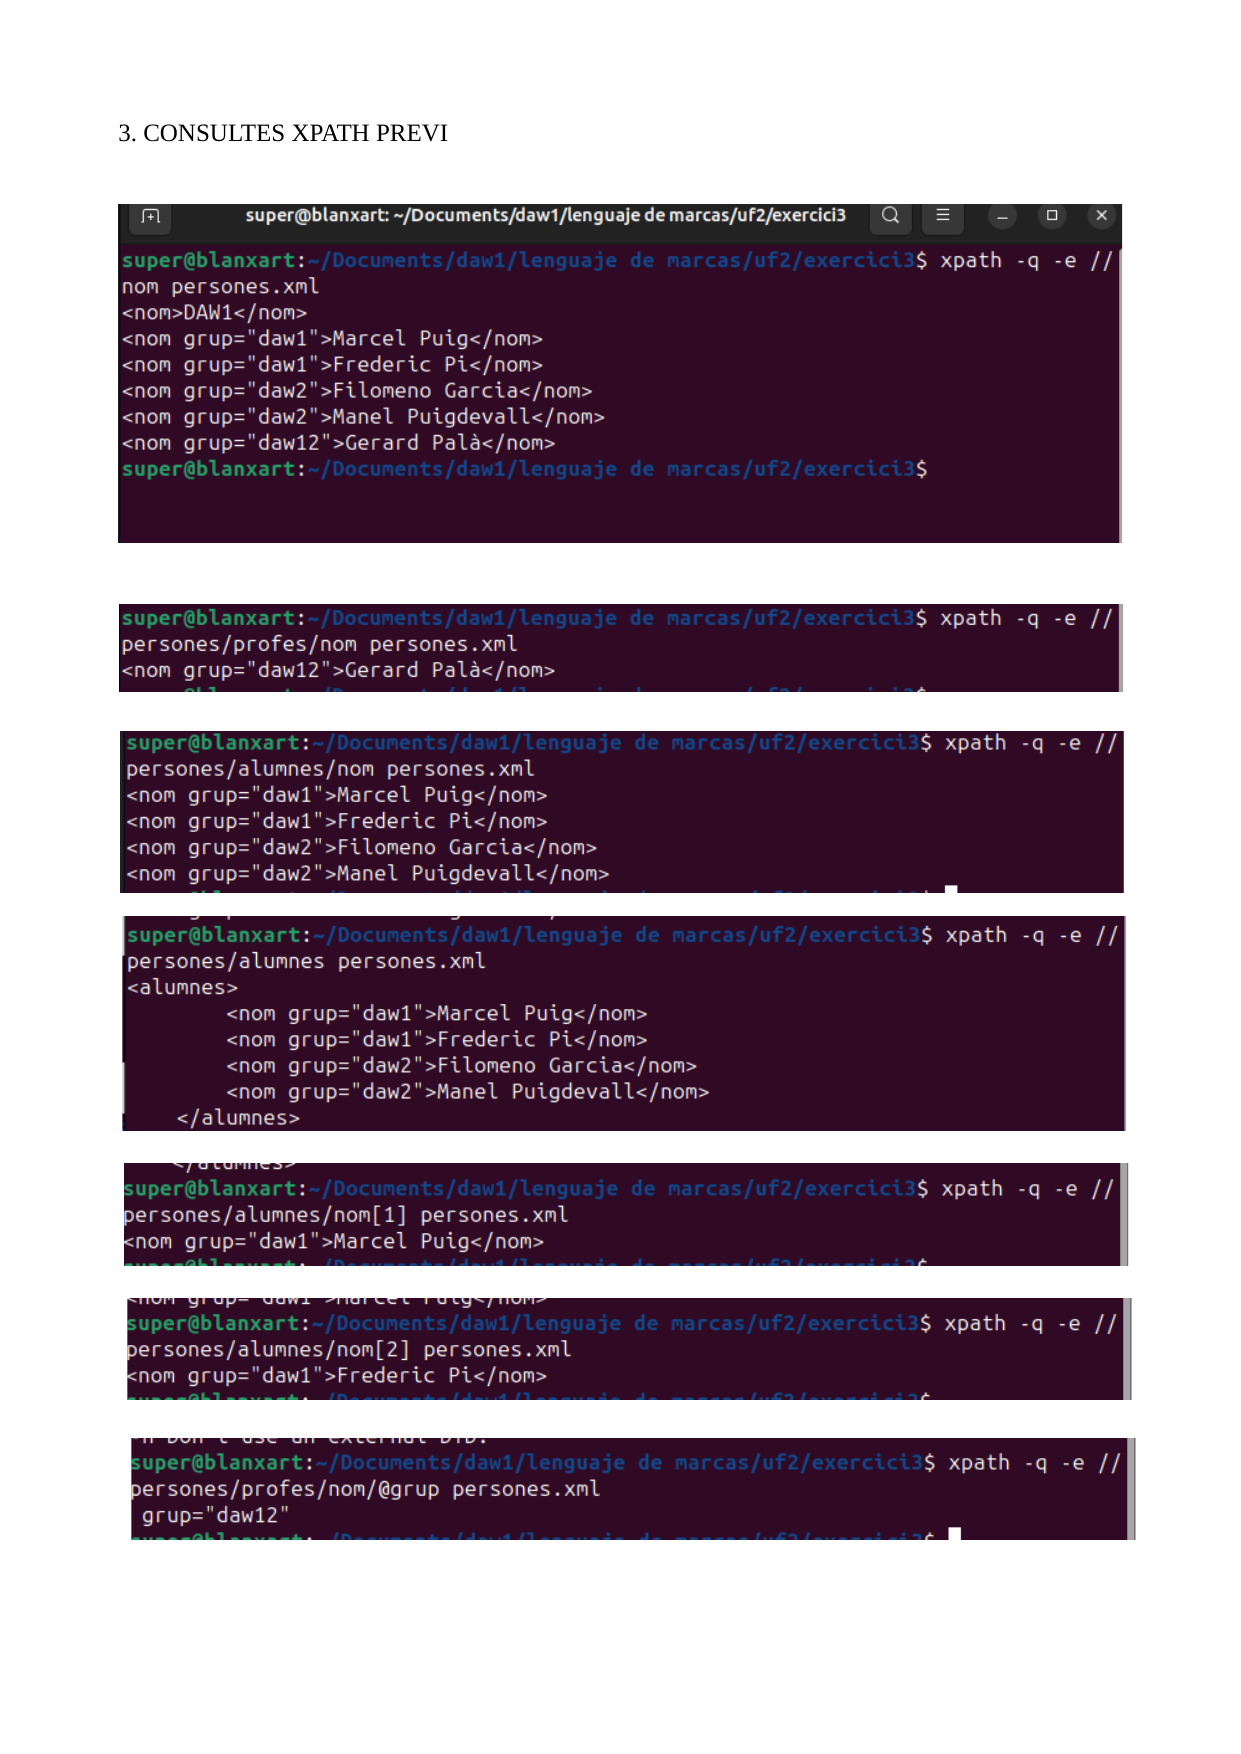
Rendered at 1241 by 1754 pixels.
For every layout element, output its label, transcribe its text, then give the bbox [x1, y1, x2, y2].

picture [119, 604, 1124, 692]
picture [127, 1298, 1132, 1400]
picture [124, 1163, 1129, 1266]
picture [120, 731, 1124, 893]
picture [118, 204, 1123, 543]
text 3. CONSULTES XPATH PREVI [118, 118, 1122, 147]
picture [122, 916, 1127, 1131]
picture [131, 1438, 1136, 1540]
